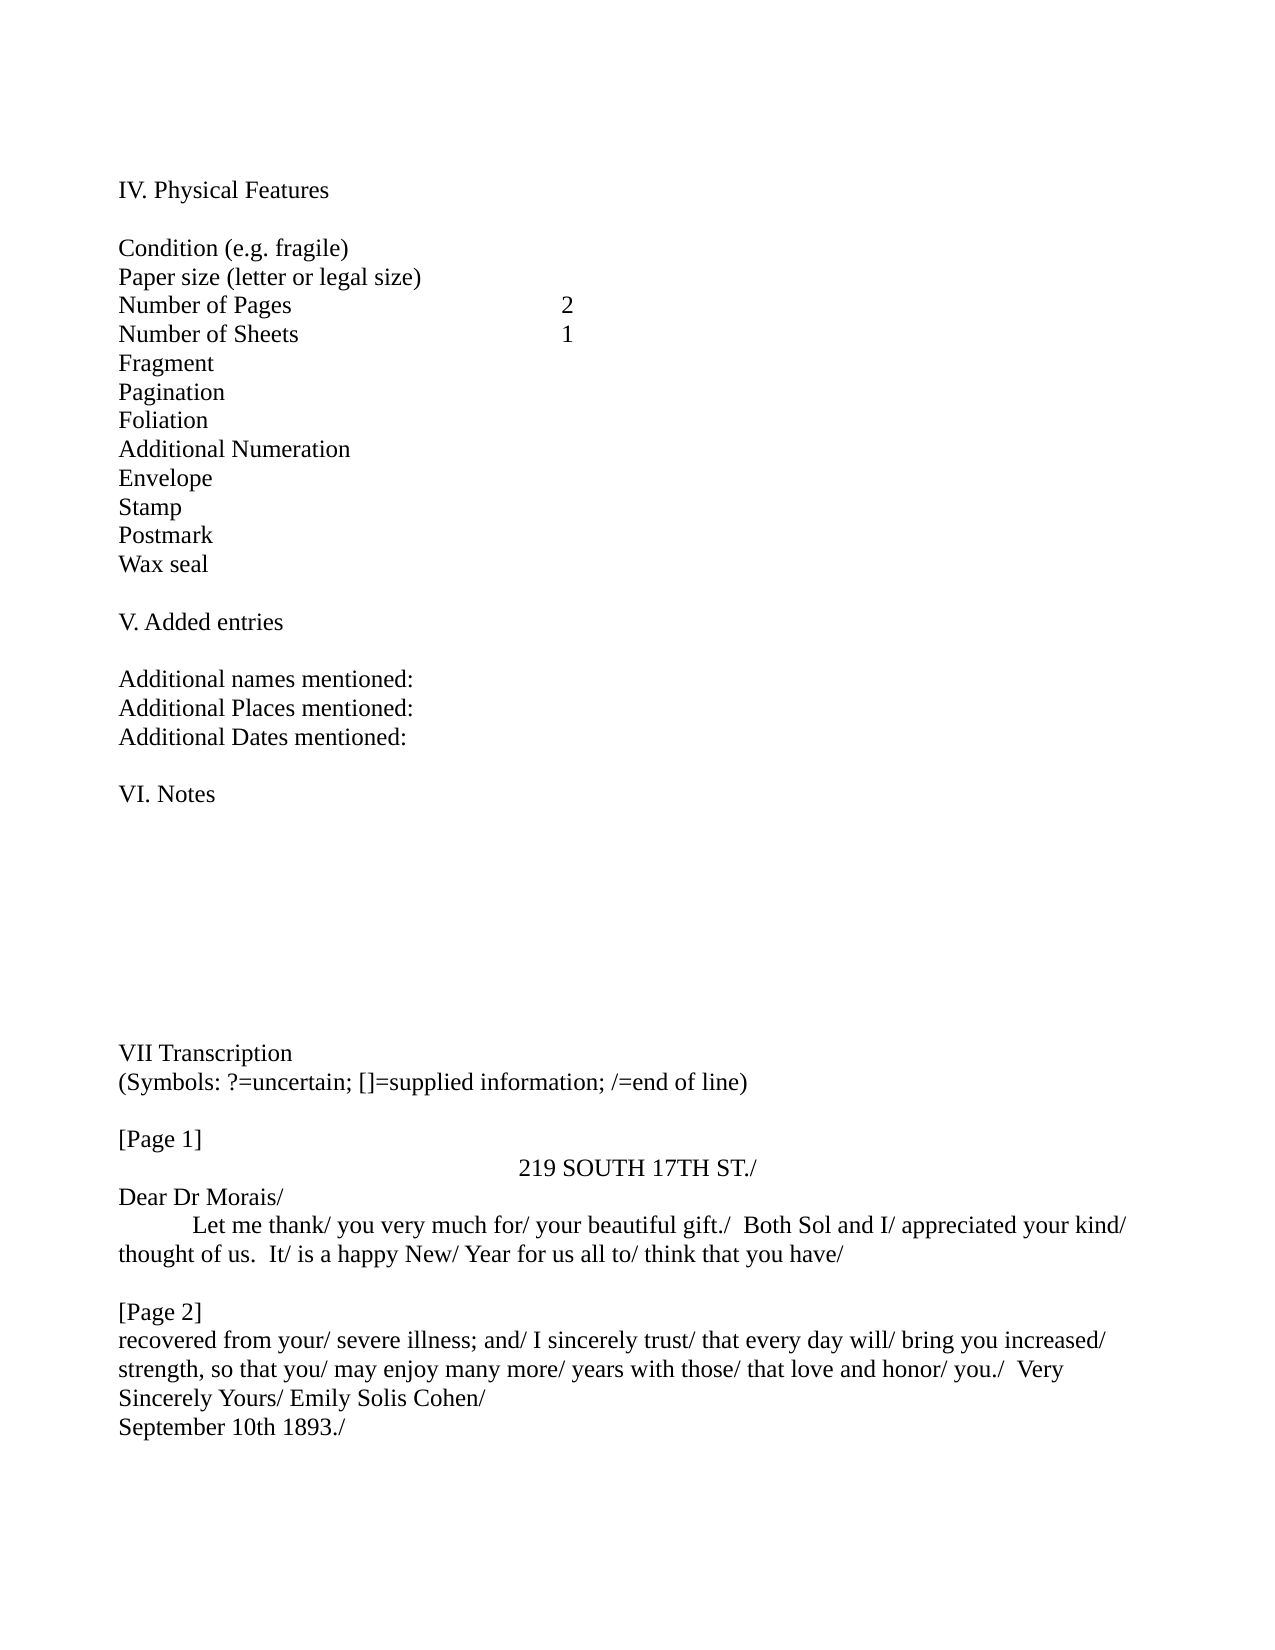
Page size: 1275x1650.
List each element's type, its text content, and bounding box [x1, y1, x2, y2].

text Additional Places mentioned: [118, 693, 1157, 722]
text Number of Sheets 1 [118, 319, 1157, 348]
text Number of Pages 2 [118, 291, 1157, 319]
text Pagination [118, 377, 1157, 406]
text Fragment [118, 348, 1157, 377]
text [Page 2] [118, 1297, 1157, 1326]
text VI. Notes [118, 779, 1157, 808]
text (Symbols: ?=uncertain; []=supplied information; /=end of line) [118, 1067, 1157, 1096]
text Additional Numeration [118, 434, 1157, 463]
text Additional names mentioned: [118, 664, 1157, 693]
text [Page 1] [118, 1124, 1157, 1153]
text Paper size (letter or legal size) [118, 262, 1157, 291]
text Additional Dates mentioned: [118, 722, 1157, 751]
text recovered from your/ severe illness; and/ I sincerely trust/ that every day will/ bring you increased/ strength, so that you/ may enjoy many more/ years with those/ that love and honor/ you./ Very Sincerely Yours/ Emily Solis Cohen/ [118, 1326, 1157, 1412]
text 219 SOUTH 17TH ST./ [118, 1153, 1157, 1182]
text Let me thank/ you very much for/ your beautiful gift./ Both Sol and I/ appreciated your kind/ thought of us. It/ is a happy New/ Year for us all to/ think that you have/ [118, 1211, 1157, 1268]
text Foliation [118, 406, 1157, 434]
text VII Transcription [118, 1038, 1157, 1067]
text IV. Physical Features [118, 176, 1157, 204]
text Postma rk [118, 521, 1157, 549]
text Condition (e.g. fragile) [118, 233, 1157, 262]
text Envelope [118, 463, 1157, 492]
text Wax seal [118, 549, 1157, 578]
text V. Added entries [118, 607, 1157, 636]
text September 10th 1893./ [118, 1412, 1157, 1441]
text Stamp [118, 492, 1157, 521]
text Dear Dr Morais/ [118, 1182, 1157, 1211]
